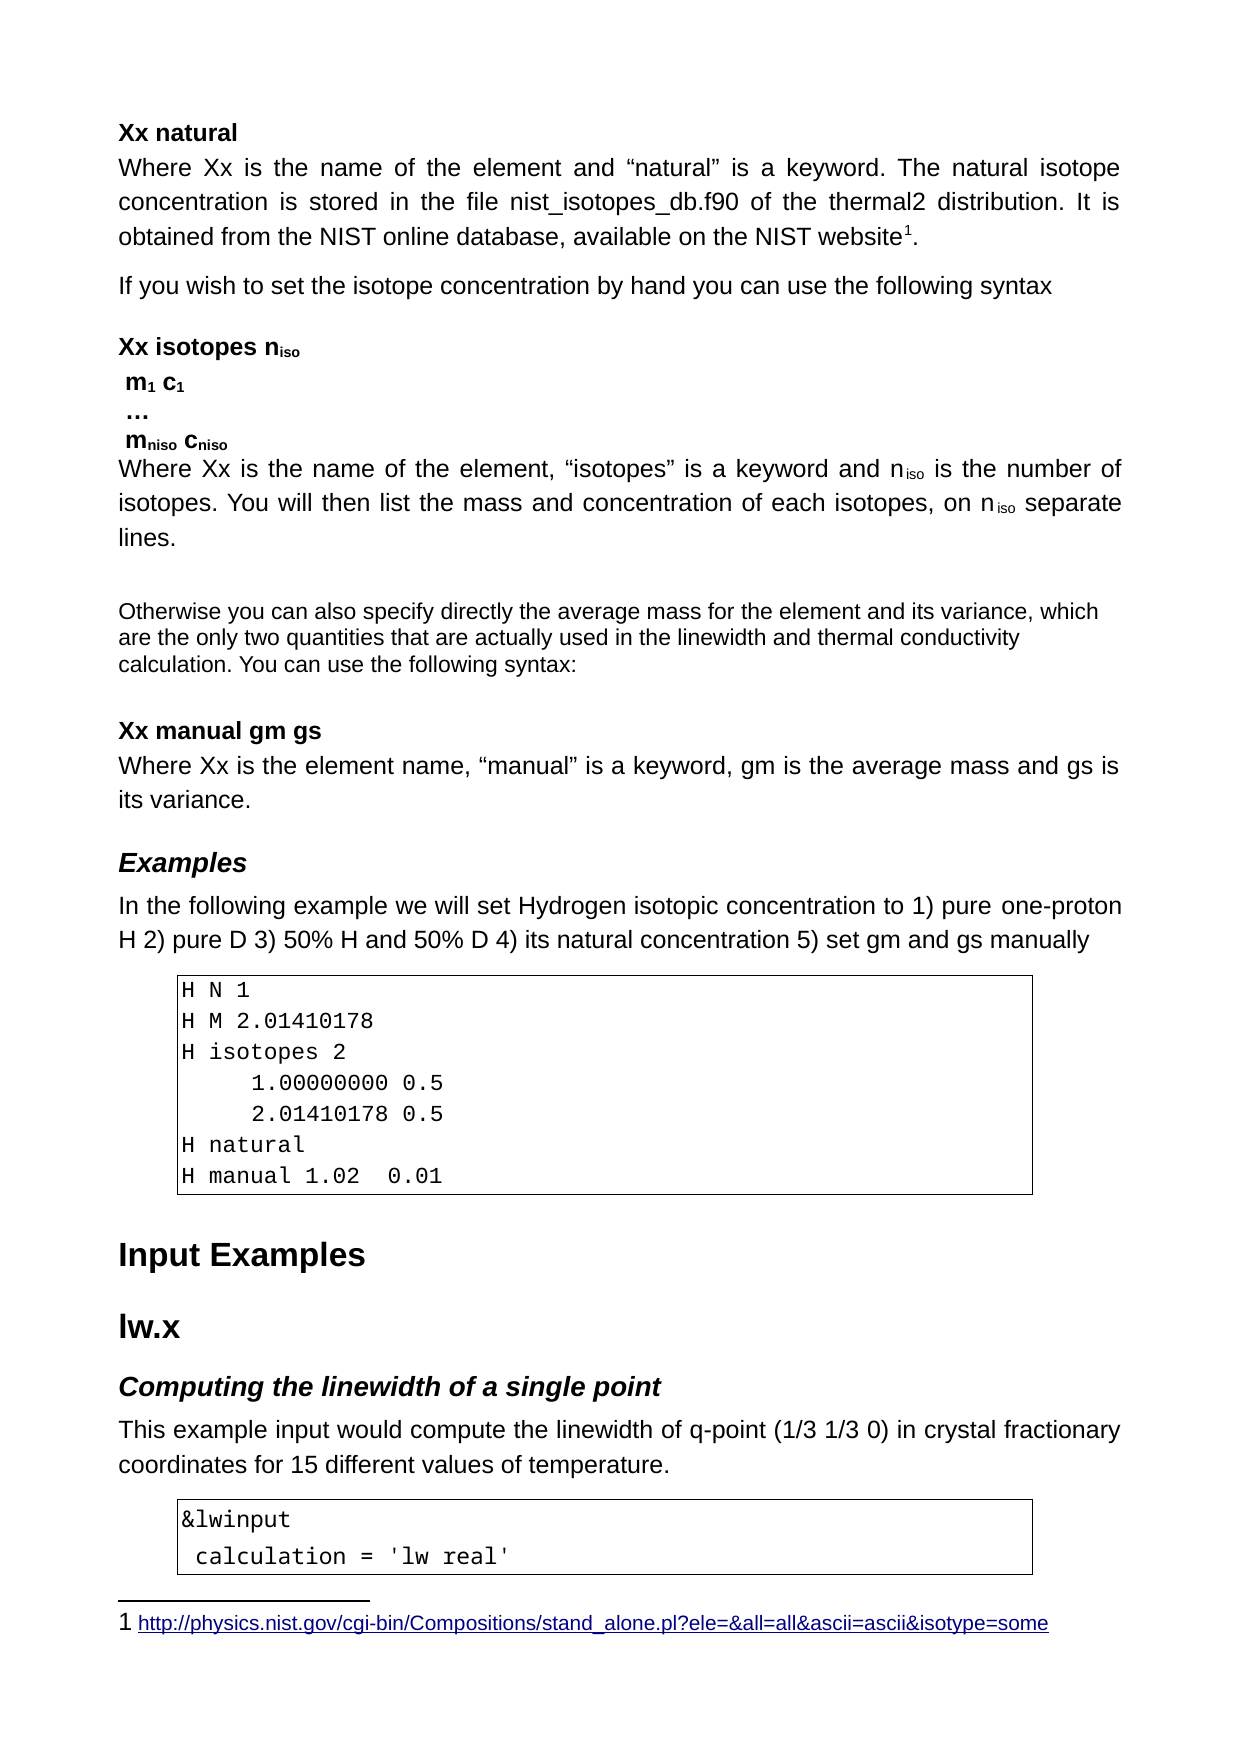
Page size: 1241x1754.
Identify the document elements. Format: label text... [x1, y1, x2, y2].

subtitle m1 c1 … mniso cniso [118, 367, 1122, 453]
text H N 1 H M 2.01410178 H isotopes 2 1.00000000 0.5 2.01410178 0.5 H natural H manual 1.02 0.01 [178, 976, 1032, 1194]
text Where Xx is the element name, “manual” is a keyword, gm is the average mass and gs is its variance. [118, 751, 1122, 814]
text If you wish to set the isotope concentration by hand you can use the following syntax [118, 271, 1122, 300]
text Where Xx is the name of the element, “isotopes” is a keyword and niso is the number of isotopes. You will then list the mass and concentration of each isotopes, on niso separate lines. [118, 453, 1122, 551]
text http://physics.nist.gov/cgi-bin/Compositions/stand_alone.pl?ele=&all=all&ascii=ascii&isotype=some [118, 1607, 1122, 1636]
subtitle Xx natural [118, 118, 1122, 147]
subtitle Input Examples [118, 1235, 1122, 1274]
text In the following example we will set Hydrogen isotopic concentration to 1) pure one-proton H 2) pure D 3) 50% H and 50% D 4) its natural concentration 5) set gm and gs manually [118, 891, 1122, 954]
subtitle Xx isotopes niso [118, 332, 1122, 361]
subtitle Xx manual gm gs [118, 716, 1122, 744]
text This example input would compute the linewidth of q-point (1/3 1/3 0) in crystal fractionary coordinates for 15 different values of temperature. [118, 1415, 1122, 1478]
subtitle Computing the linewidth of a single point [118, 1371, 1122, 1403]
subtitle Examples [118, 847, 1122, 878]
list Otherwise you can also specify directly the average mass for the element and its variance, which are the only two quantities that are actually used in the linewidth and thermal conductivity calculation. You can use the following syntax: [118, 598, 1122, 677]
subtitle lw.x [118, 1307, 1122, 1346]
text Where Xx is the name of the element and “natural” is a keyword. The natural isotope concentration is stored in the file nist_isotopes_db.f90 of the thermal2 distribution. It is obtained from the NIST online database, available on the NIST website. [118, 153, 1122, 251]
text &lwinput calculation = 'lw real' [178, 1500, 1032, 1574]
